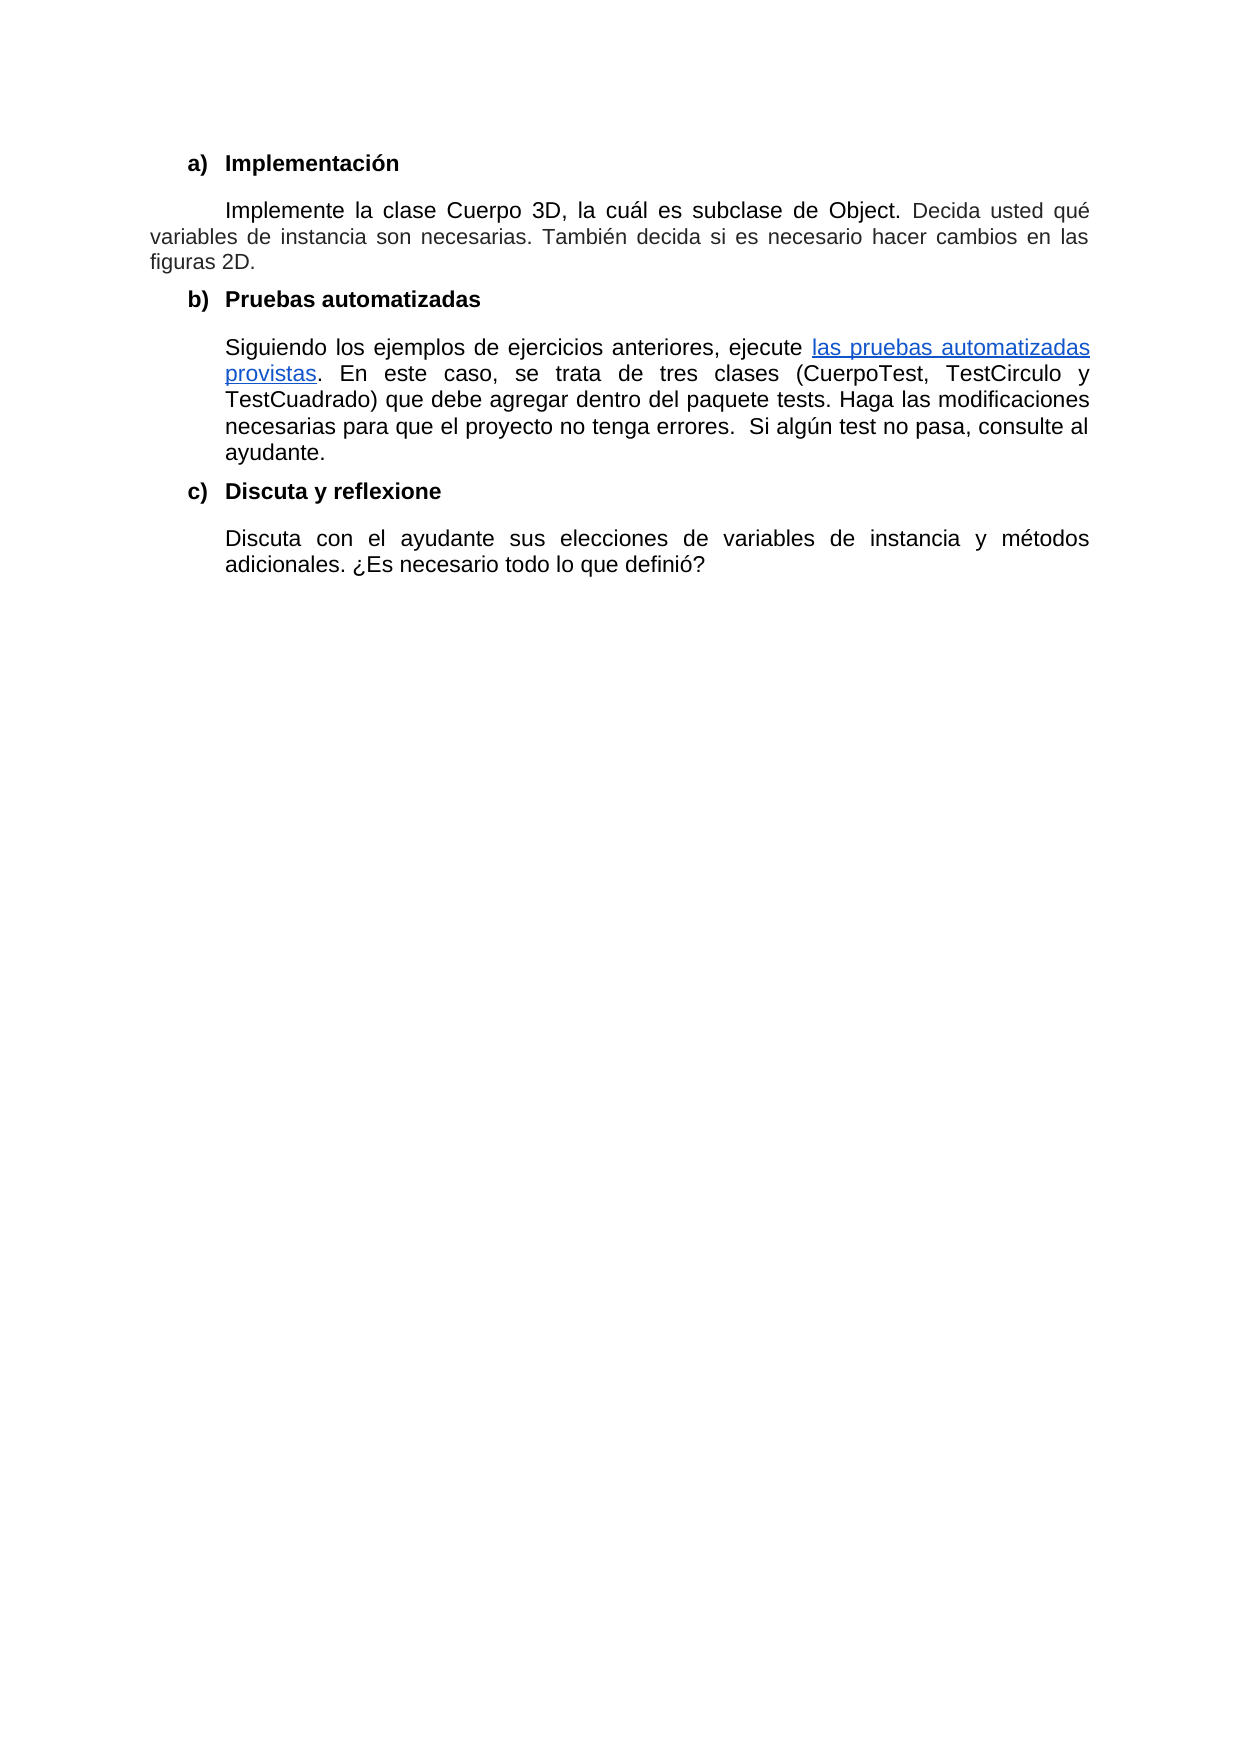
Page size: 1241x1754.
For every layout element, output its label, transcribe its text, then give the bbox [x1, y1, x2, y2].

text Implemente la clase Cuerpo 3D, la cuál es subclase de Object. Decida usted qué variables de instancia son necesarias. También decida si es necesario hacer cambios en las figuras 2D. [150, 197, 1090, 274]
text Discuta con el ayudante sus elecciones de variables de instancia y métodos adicionales. ¿Es necesario todo lo que definió? [225, 525, 1090, 578]
list Discuta y reflexione [187, 478, 1090, 504]
list Pruebas automatizadas [187, 286, 1090, 313]
list Implementación [187, 150, 1090, 176]
text Siguiendo los ejemplos de ejercicios anteriores, ejecute las pruebas automatizadas provistas. En este caso, se trata de tres clases (CuerpoTest, TestCirculo y TestCuadrado) que debe agregar dentro del paquete tests. Haga las modificaciones necesarias para que el proyecto no tenga errores. Si algún test no pasa, consulte al ayudante. [225, 334, 1090, 465]
